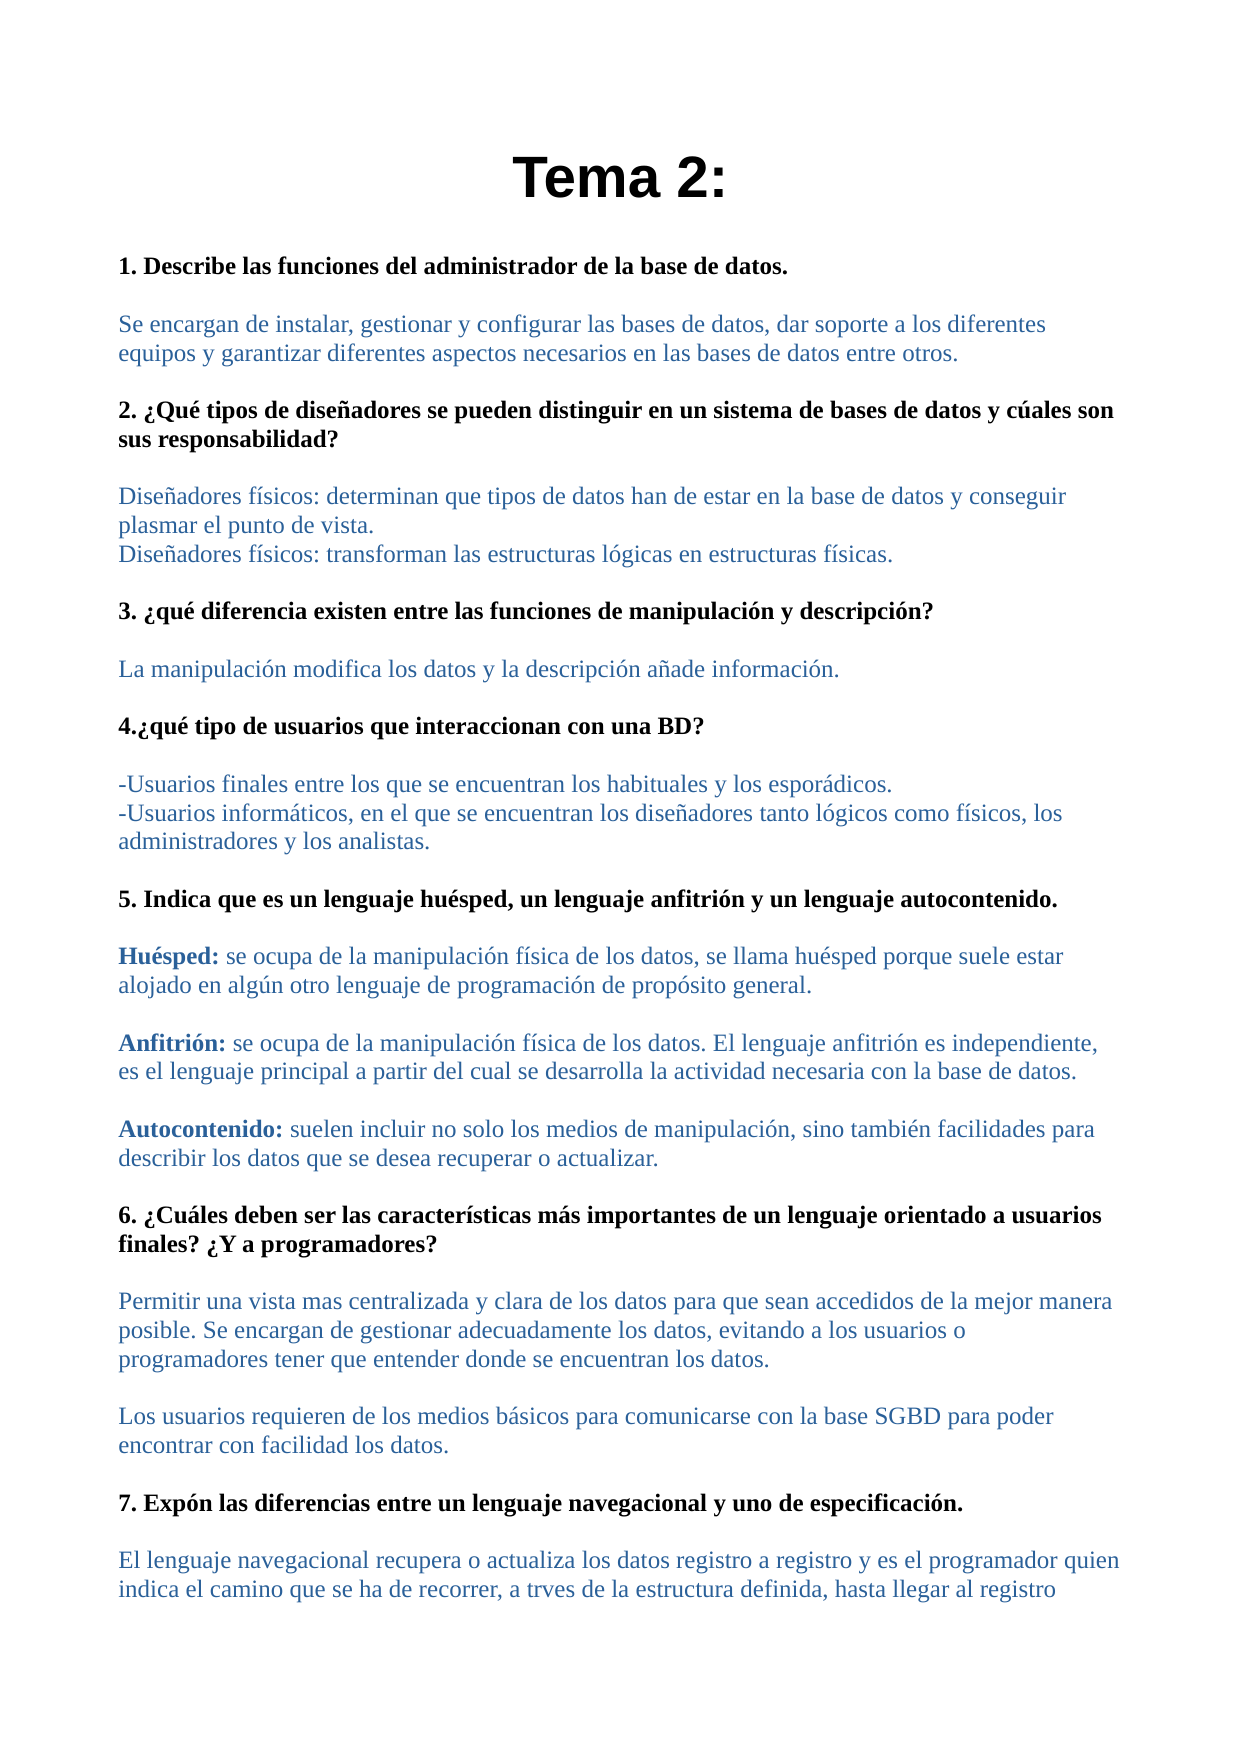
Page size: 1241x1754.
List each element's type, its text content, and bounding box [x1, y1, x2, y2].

text Se encargan de instalar, gestionar y configurar las bases de datos, dar soporte a los diferentes equipos y garantizar diferentes aspectos necesarios en las bases de datos entre otros. [118, 309, 1122, 366]
text 5. Indica que es un lenguaje huésped, un lenguaje anfitrión y un lenguaje autocontenido. [118, 884, 1122, 913]
text Diseñadores físicos: transforman las estructuras lógicas en estructuras físicas. [118, 539, 1122, 568]
text -Usuarios finales entre los que se encuentran los habituales y los esporádicos. [118, 769, 1122, 798]
text Permitir una vista mas centralizada y clara de los datos para que sean accedidos de la mejor manera posible. Se encargan de gestionar adecuadamente los datos, evitando a los usuarios o programadores tener que entender donde se encuentran los datos. [118, 1286, 1122, 1373]
text 4.¿qué tipo de usuarios que interaccionan con una BD? [118, 711, 1122, 740]
title Tema 2: [118, 143, 1122, 210]
text El lenguaje navegacional recupera o actualiza los datos registro a registro y es el programador quien indica el camino que se ha de recorrer, a trves de la estructura definida, hasta llegar al registro [118, 1545, 1122, 1603]
text Autocontenido: suelen incluir no solo los medios de manipulación, sino también facilidades para describir los datos que se desea recuperar o actualizar. [118, 1114, 1122, 1171]
text 7. Expón las diferencias entre un lenguaje navegacional y uno de especificación. [118, 1488, 1122, 1516]
text Huésped: se ocupa de la manipulación física de los datos, se llama huésped porque suele estar alojado en algún otro lenguaje de programación de propósito general. [118, 941, 1122, 999]
text Anfitrión: se ocupa de la manipulación física de los datos. El lenguaje anfitrión es independiente, es el lenguaje principal a partir del cual se desarrolla la actividad necesaria con la base de datos. [118, 1028, 1122, 1085]
text 2. ¿Qué tipos de diseñadores se pueden distinguir en un sistema de bases de datos y cúales son sus responsabilidad? [118, 395, 1122, 453]
text 6. ¿Cuáles deben ser las características más importantes de un lenguaje orientado a usuarios finales? ¿Y a programadores? [118, 1200, 1122, 1258]
text Los usuarios requieren de los medios básicos para comunicarse con la base SGBD para poder encontrar con facilidad los datos. [118, 1401, 1122, 1459]
text -Usuarios informáticos, en el que se encuentran los diseñadores tanto lógicos como físicos, los administradores y los analistas. [118, 798, 1122, 855]
text 3. ¿qué diferencia existen entre las funciones de manipulación y descripción? [118, 596, 1122, 625]
text 1. Describe las funciones del administrador de la base de datos. [118, 251, 1122, 280]
text La manipulación modifica los datos y la descripción añade información. [118, 654, 1122, 683]
text Diseñadores físicos: determinan que tipos de datos han de estar en la base de datos y conseguir plasmar el punto de vista. [118, 481, 1122, 539]
